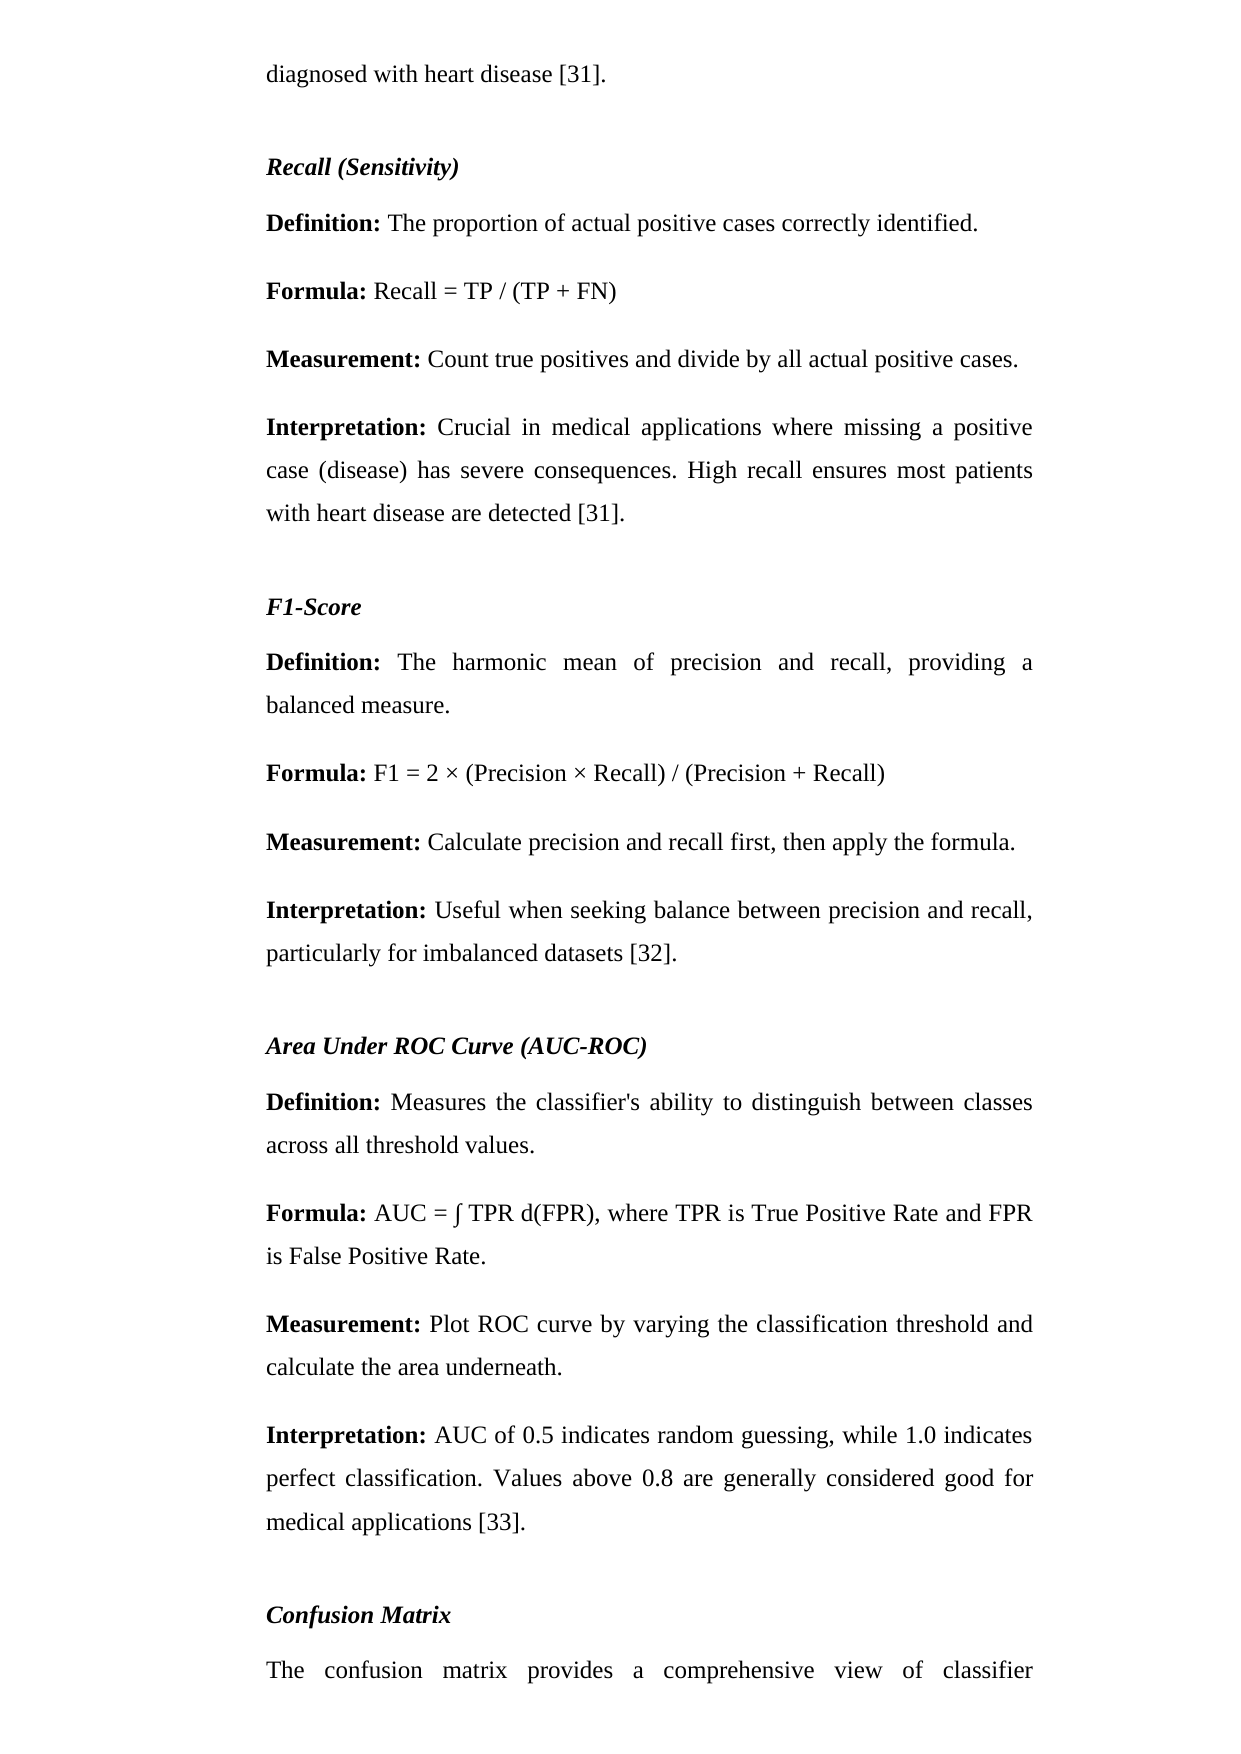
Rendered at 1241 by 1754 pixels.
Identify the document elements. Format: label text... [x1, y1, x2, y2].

text Interpretation: Crucial in medical applications where missing a positive case (disease) has severe consequences. High recall ensures most patients with heart disease are detected [31]. [266, 412, 1033, 527]
text Formula: Recall = TP / (TP + FN) [266, 276, 1033, 305]
text Definition: The harmonic mean of precision and recall, providing a balanced measure. [266, 647, 1033, 719]
subtitle Area Under ROC Curve (AUC-ROC) [266, 1031, 1033, 1060]
text Interpretation: Useful when seeking balance between precision and recall, particularly for imbalanced datasets [32]. [266, 895, 1033, 967]
text The confusion matrix provides a comprehensive view of classifier [266, 1655, 1033, 1684]
subtitle F1-Score [266, 592, 1033, 620]
text Formula: AUC = ∫ TPR d(FPR), where TPR is True Positive Rate and FPR is False Positive Rate. [266, 1198, 1033, 1270]
text Formula: F1 = 2 × (Precision × Recall) / (Precision + Recall) [266, 758, 1033, 787]
text Definition: The proportion of actual positive cases correctly identified. [266, 208, 1033, 237]
text diagnosed with heart disease [31]. [266, 59, 1033, 88]
subtitle Recall (Sensitivity) [266, 152, 1033, 181]
text Measurement: Plot ROC curve by varying the classification threshold and calculate the area underneath. [266, 1309, 1033, 1381]
text Definition: Measures the classifier's ability to distinguish between classes across all threshold values. [266, 1087, 1033, 1158]
text Measurement: Calculate precision and recall first, then apply the formula. [266, 827, 1033, 855]
text Measurement: Count true positives and divide by all actual positive cases. [266, 344, 1033, 373]
text Interpretation: AUC of 0.5 indicates random guessing, while 1.0 indicates perfect classification. Values above 0.8 are generally considered good for medical applications [33]. [266, 1420, 1033, 1535]
subtitle Confusion Matrix [266, 1600, 1033, 1628]
